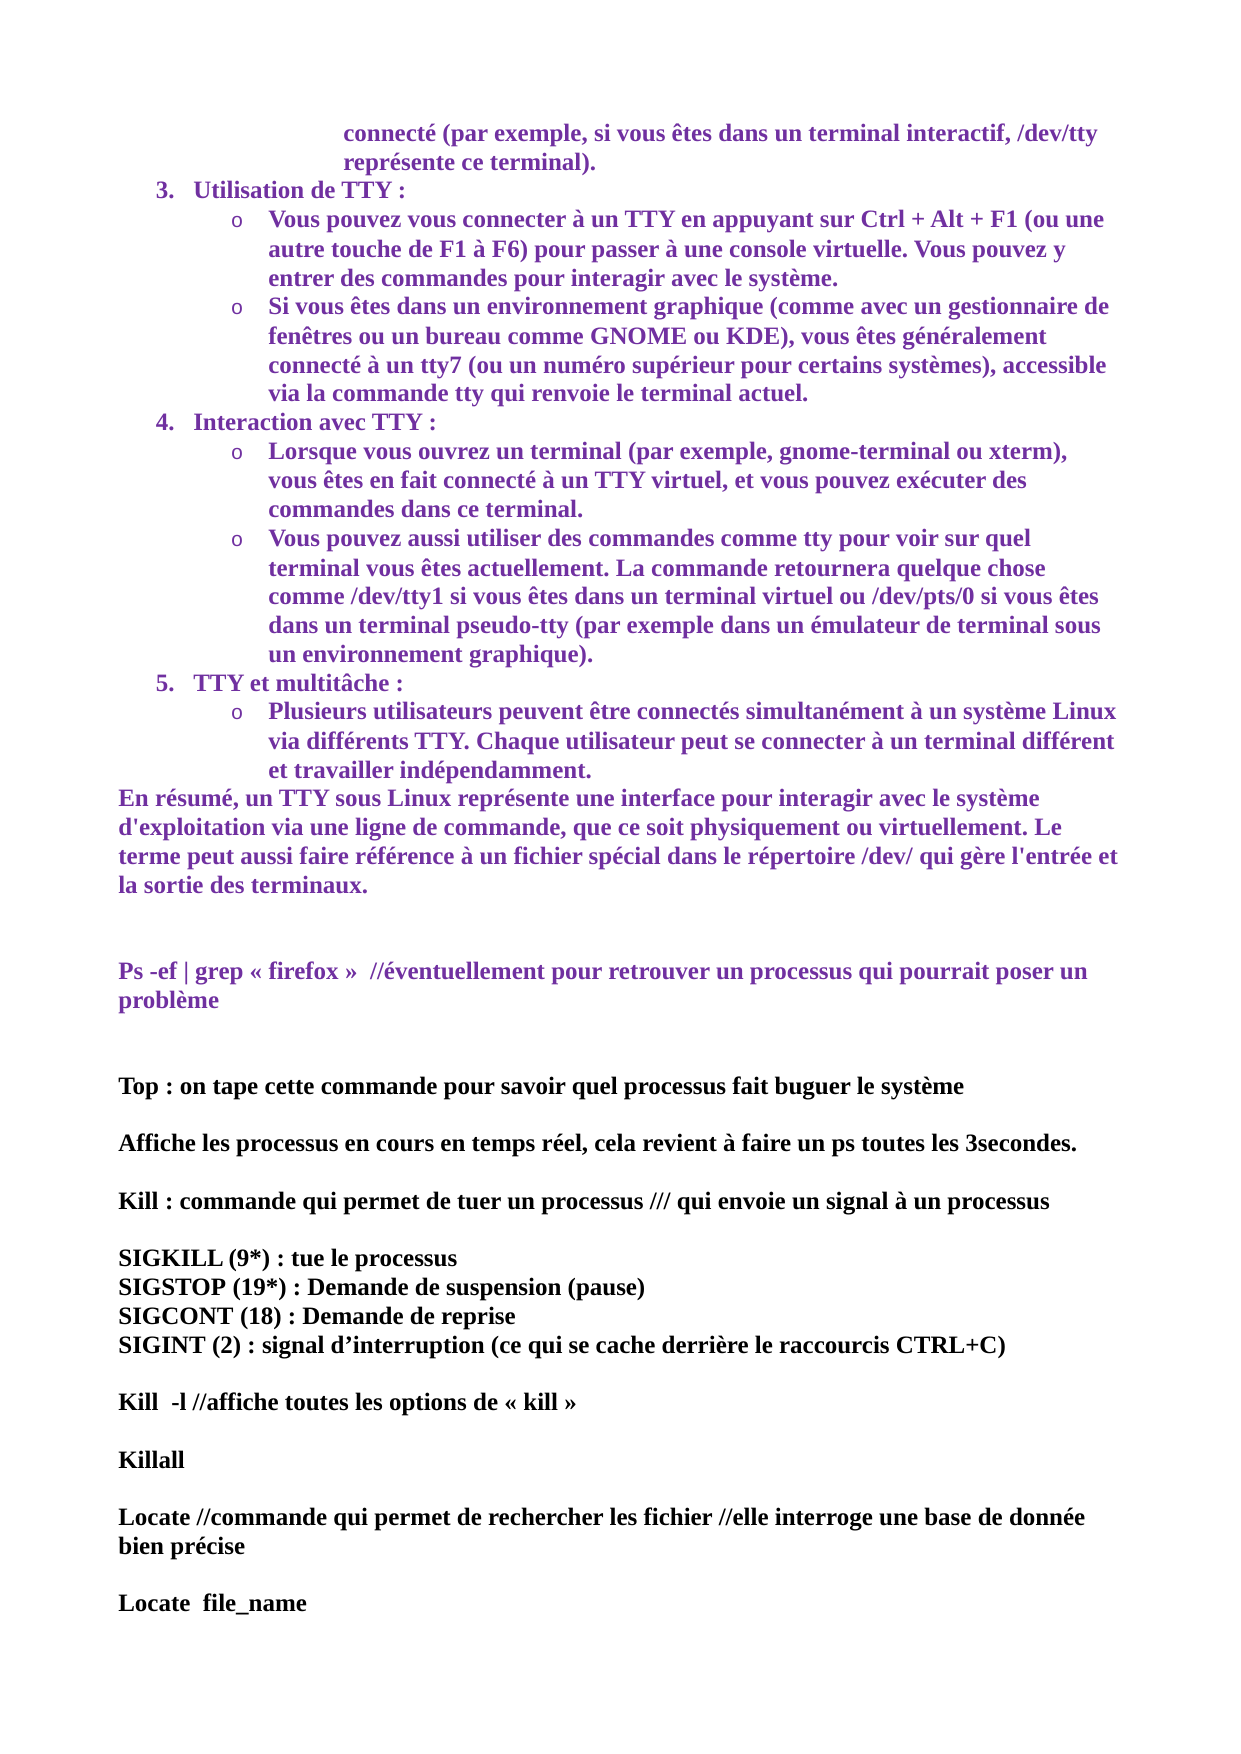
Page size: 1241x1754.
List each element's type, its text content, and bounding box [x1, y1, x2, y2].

text Kill : commande qui permet de tuer un processus /// qui envoie un signal à un processus [118, 1186, 1122, 1215]
text Locate file_name [118, 1588, 1122, 1617]
text SIGCONT (18) : Demande de reprise [118, 1301, 1122, 1330]
text En résumé, un TTY sous Linux représente une interface pour interagir avec le système d'exploitation via une ligne de commande, que ce soit physiquement ou virtuellement. Le terme peut aussi faire référence à un fichier spécial dans le répertoire /dev/ qui gère l'entrée et la sortie des terminaux. [118, 783, 1122, 898]
list Vous pouvez vous connecter à un TTY en appuyant sur Ctrl + Alt + F1 (ou une autre touche de F1 à F6) pour passer à une console virtuelle. Vous pouvez y entrer des commandes pour interagir avec le système. [231, 204, 1122, 291]
list Si vous êtes dans un environnement graphique (comme avec un gestionnaire de fenêtres ou un bureau comme GNOME ou KDE), vous êtes généralement connecté à un tty7 (ou un numéro supérieur pour certains systèmes), accessible via la commande tty qui renvoie le terminal actuel. [231, 291, 1122, 407]
list connecté (par exemple, si vous êtes dans un terminal interactif, /dev/tty représente ce terminal). [306, 118, 1122, 176]
text Affiche les processus en cours en temps réel, cela revient à faire un ps toutes les 3secondes. [118, 1128, 1122, 1157]
text SIGSTOP (19*) : Demande de suspension (pause) [118, 1272, 1122, 1301]
list Plusieurs utilisateurs peuvent être connectés simultanément à un système Linux via différents TTY. Chaque utilisateur peut se connecter à un terminal différent et travailler indépendamment. [231, 696, 1122, 783]
list Vous pouvez aussi utiliser des commandes comme tty pour voir sur quel terminal vous êtes actuellement. La commande retournera quelque chose comme /dev/tty1 si vous êtes dans un terminal virtuel ou /dev/pts/0 si vous êtes dans un terminal pseudo-tty (par exemple dans un émulateur de terminal sous un environnement graphique). [231, 523, 1122, 668]
text Kill -l //affiche toutes les options de « kill » [118, 1387, 1122, 1416]
text SIGINT (2) : signal d’interruption (ce qui se cache derrière le raccourcis CTRL+C) [118, 1330, 1122, 1358]
list Interaction avec TTY : [156, 407, 1122, 436]
text Ps -ef | grep « firefox » //éventuellement pour retrouver un processus qui pourrait poser un problème [118, 956, 1122, 1013]
list TTY et multitâche : [156, 668, 1122, 696]
text Killall [118, 1445, 1122, 1473]
text Locate //commande qui permet de rechercher les fichier //elle interroge une base de donnée bien précise [118, 1502, 1122, 1560]
text SIGKILL (9*) : tue le processus [118, 1243, 1122, 1272]
text Top : on tape cette commande pour savoir quel processus fait buguer le système [118, 1071, 1122, 1100]
list Utilisation de TTY : [156, 176, 1122, 204]
list Lorsque vous ouvrez un terminal (par exemple, gnome-terminal ou xterm), vous êtes en fait connecté à un TTY virtuel, et vous pouvez exécuter des commandes dans ce terminal. [231, 436, 1122, 523]
